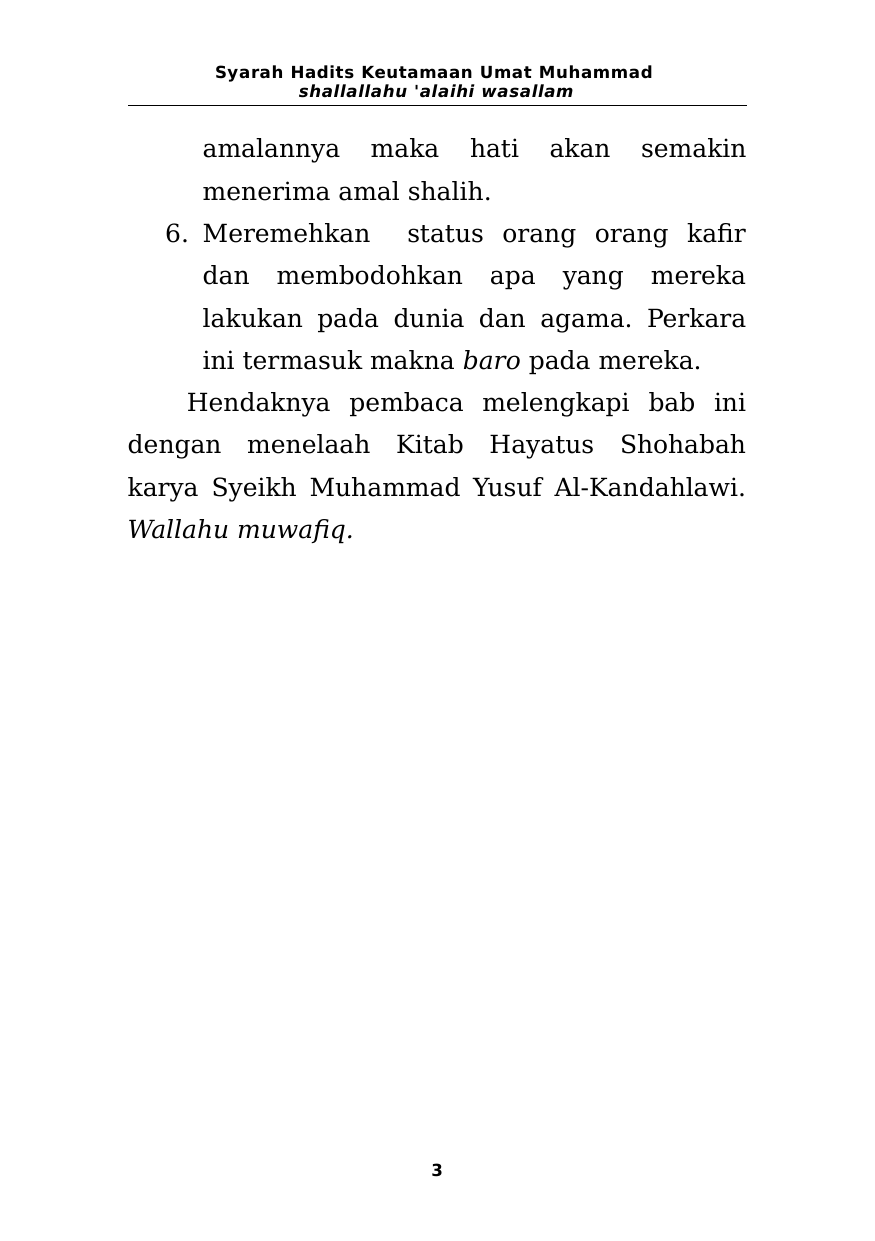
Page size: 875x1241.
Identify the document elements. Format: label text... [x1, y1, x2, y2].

list amalannya maka hati akan semakin menerima amal shalih. [165, 134, 747, 206]
text Hendaknya pembaca melengkapi bab ini dengan menelaah Kitab Hayatus Shohabah karya Syeikh Muhammad Yusuf Al-Kandahlawi. Wallahu muwafiq. [127, 388, 747, 544]
list Meremehkan status orang orang kafir dan membodohkan apa yang mereka lakukan pada dunia dan agama. Perkara ini termasuk makna baro pada mereka. [165, 219, 747, 375]
